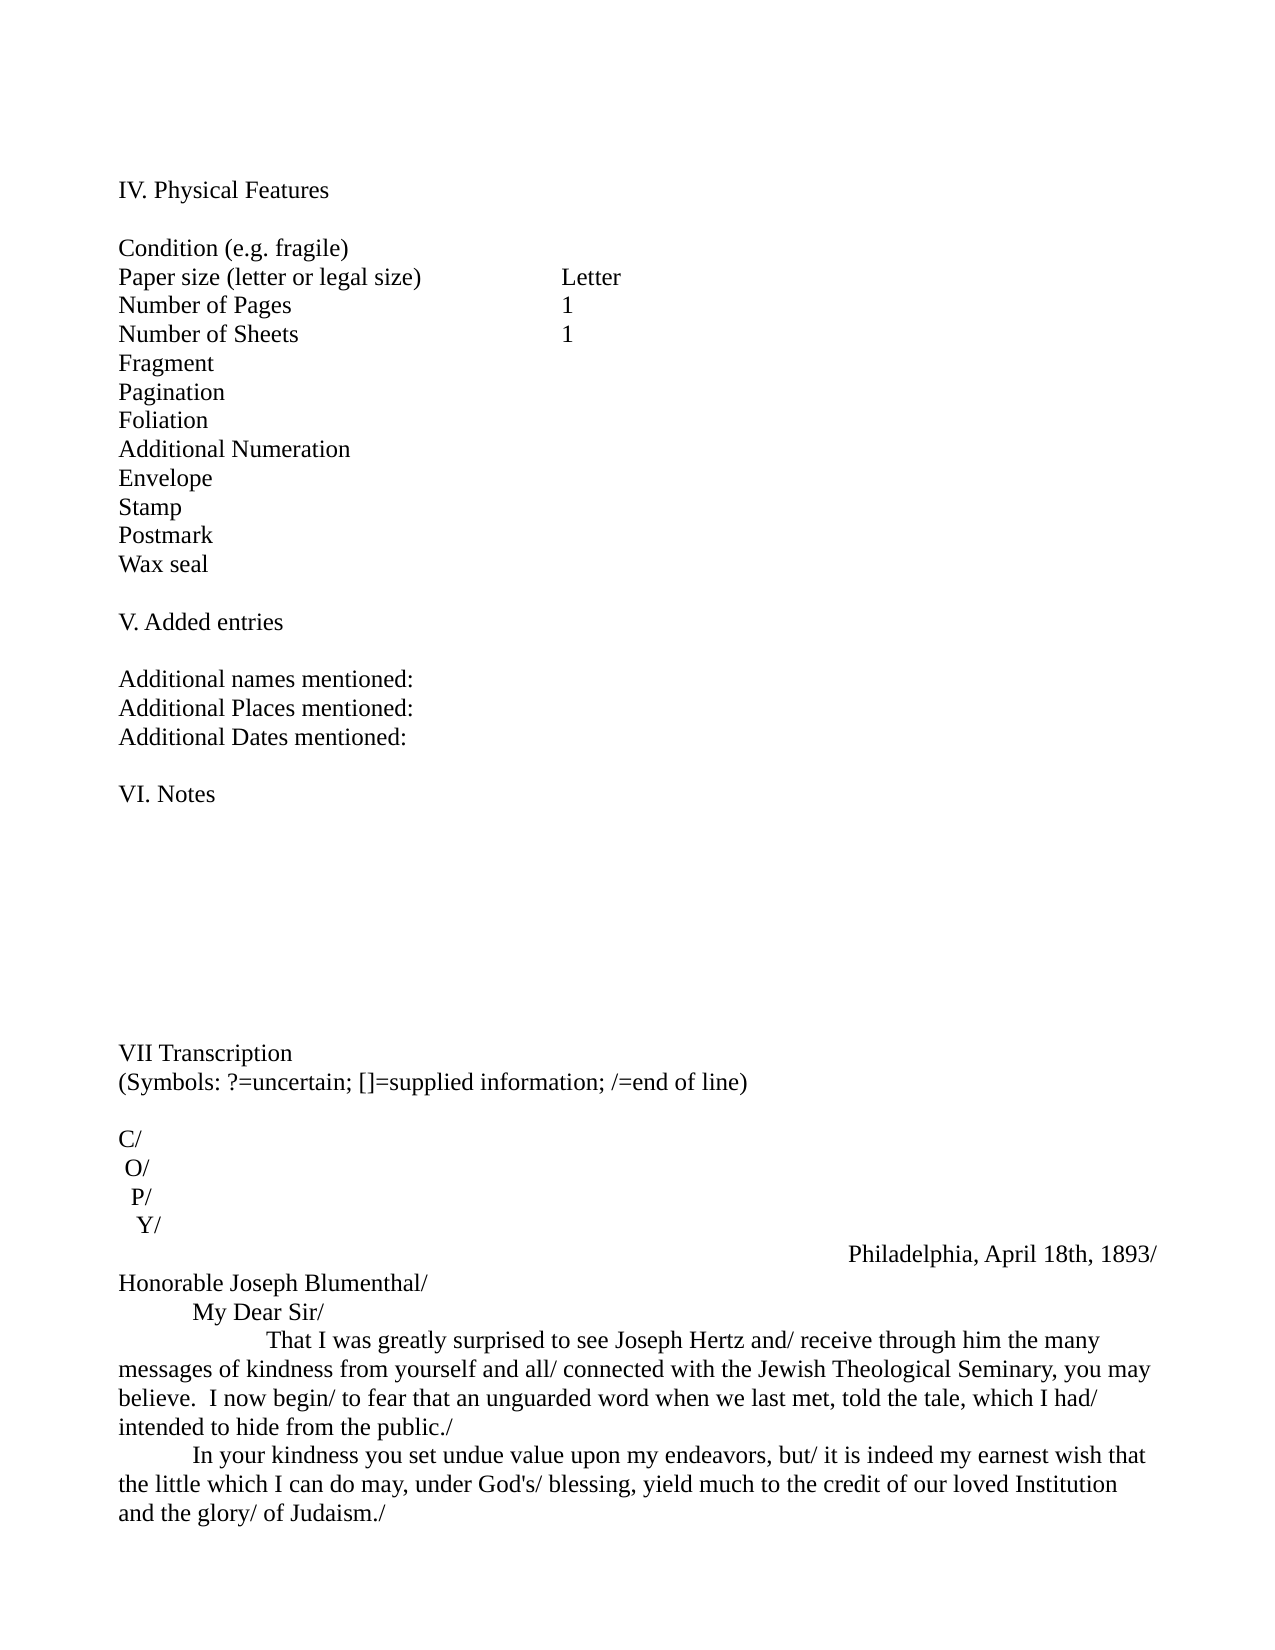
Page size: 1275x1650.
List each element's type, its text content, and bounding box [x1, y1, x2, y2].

text Honorable Joseph Blumenthal/ [118, 1268, 1157, 1297]
text P/ [118, 1182, 1157, 1211]
text My Dear Sir/ [118, 1297, 1157, 1326]
text VII Transcription [118, 1038, 1157, 1067]
text In your kindness you set undue value upon my endeavors, but/ it is indeed my earnest wish that the little which I can do may, under God's/ blessing, yield much to the credit of our loved Institution and the glory/ of Judaism./ [118, 1441, 1157, 1527]
text Additional Places mentioned: [118, 693, 1157, 722]
text Number of Pages 1 [118, 291, 1157, 319]
text Foliation [118, 406, 1157, 434]
text Stamp [118, 492, 1157, 521]
text V. Added entries [118, 607, 1157, 636]
text Additional names mentioned: [118, 664, 1157, 693]
text Wax seal [118, 549, 1157, 578]
text Fragment [118, 348, 1157, 377]
text Philadelphia, April 18th, 1893/ [118, 1239, 1157, 1268]
text Pagination [118, 377, 1157, 406]
text That I was greatly surprised to see Joseph Hertz and/ receive through him the many messages of kindness from yourself and all/ connected with the Jewish Theological Seminary, you may believe. I now begin/ to fear that an unguarded word when we last met, told the tale, which I had/ intended to hide from the public./ [118, 1326, 1157, 1441]
text O/ [118, 1153, 1157, 1182]
text Number of Sheets 1 [118, 319, 1157, 348]
text Additional Dates mentioned: [118, 722, 1157, 751]
text Paper size (letter or legal size) Letter [118, 262, 1157, 291]
text C/ [118, 1124, 1157, 1153]
text Y/ [118, 1211, 1157, 1239]
text Condition (e.g. fragile) [118, 233, 1157, 262]
text Envelope [118, 463, 1157, 492]
text IV. Physical Features [118, 176, 1157, 204]
text Additional Numeration [118, 434, 1157, 463]
text (Symbols: ?=uncertain; []=supplied information; /=end of line) [118, 1067, 1157, 1096]
text VI. Notes [118, 779, 1157, 808]
text Postma rk [118, 521, 1157, 549]
